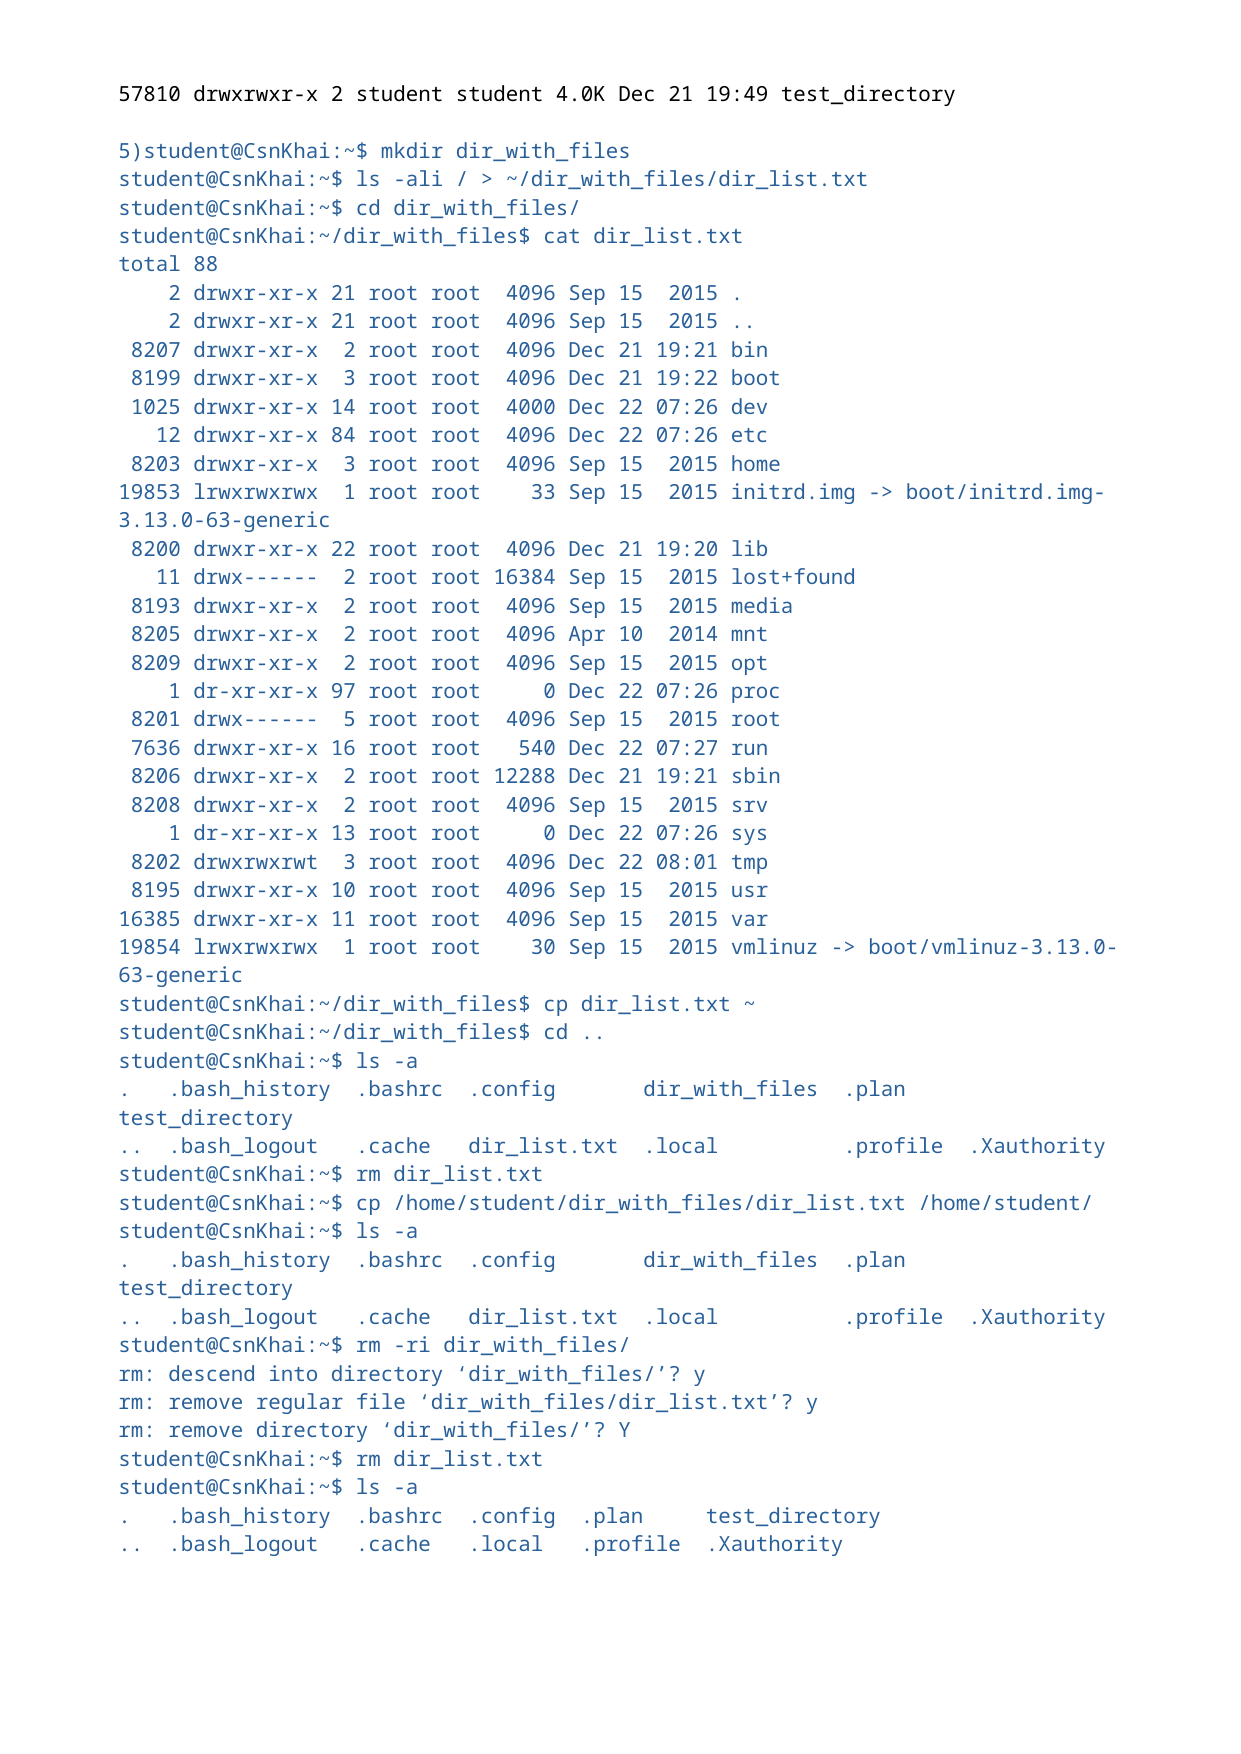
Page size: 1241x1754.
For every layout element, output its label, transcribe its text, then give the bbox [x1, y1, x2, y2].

text rm: remove directory ‘dir_with_files/’? Y [118, 1416, 1122, 1444]
text student@CsnKhai:~$ rm dir_list.txt [118, 1444, 1122, 1472]
text 8205 drwxr-xr-x 2 root root 4096 Apr 10 2014 mnt [118, 619, 1122, 648]
text .. .bash_logout .cache dir_list.txt .local .profile .Xauthority [118, 1302, 1122, 1330]
text 5)student@CsnKhai:~$ mkdir dir_with_files [118, 136, 1122, 164]
text student@CsnKhai:~$ ls -a [118, 1046, 1122, 1074]
text .. .bash_logout .cache dir_list.txt .local .profile .Xauthority [118, 1131, 1122, 1159]
text 11 drwx------ 2 root root 16384 Sep 15 2015 lost+found [118, 562, 1122, 591]
text . .bash_history .bashrc .config dir_with_files .plan test_directory [118, 1074, 1122, 1131]
text student@CsnKhai:~$ ls -ali / > ~/dir_with_files/dir_list.txt [118, 164, 1122, 193]
text student@CsnKhai:~$ ls -a [118, 1216, 1122, 1245]
text 8203 drwxr-xr-x 3 root root 4096 Sep 15 2015 home [118, 449, 1122, 477]
text 8201 drwx------ 5 root root 4096 Sep 15 2015 root [118, 704, 1122, 733]
text .. .bash_logout .cache .local .profile .Xauthority [118, 1529, 1122, 1558]
text . .bash_history .bashrc .config dir_with_files .plan test_directory [118, 1245, 1122, 1302]
text 8208 drwxr-xr-x 2 root root 4096 Sep 15 2015 srv [118, 790, 1122, 818]
text 8207 drwxr-xr-x 2 root root 4096 Dec 21 19:21 bin [118, 335, 1122, 363]
text student@CsnKhai:~/dir_with_files$ cp dir_list.txt ~ [118, 989, 1122, 1017]
text 19854 lrwxrwxrwx 1 root root 30 Sep 15 2015 vmlinuz -> boot/vmlinuz-3.13.0-63-generic [118, 932, 1122, 989]
text student@CsnKhai:~$ ls -a [118, 1472, 1122, 1501]
text student@CsnKhai:~$ cp /home/student/dir_with_files/dir_list.txt /home/student/ [118, 1188, 1122, 1216]
text student@CsnKhai:~/dir_with_files$ cat dir_list.txt [118, 221, 1122, 249]
text 2 drwxr-xr-x 21 root root 4096 Sep 15 2015 . [118, 278, 1122, 306]
text student@CsnKhai:~$ rm dir_list.txt [118, 1159, 1122, 1188]
text 8193 drwxr-xr-x 2 root root 4096 Sep 15 2015 media [118, 591, 1122, 619]
text 8200 drwxr-xr-x 22 root root 4096 Dec 21 19:20 lib [118, 534, 1122, 562]
text 19853 lrwxrwxrwx 1 root root 33 Sep 15 2015 initrd.img -> boot/initrd.img-3.13.0-63-generic [118, 477, 1122, 534]
text 8195 drwxr-xr-x 10 root root 4096 Sep 15 2015 usr [118, 875, 1122, 904]
text . .bash_history .bashrc .config .plan test_directory [118, 1501, 1122, 1529]
text 12 drwxr-xr-x 84 root root 4096 Dec 22 07:26 etc [118, 420, 1122, 449]
text student@CsnKhai:~$ rm -ri dir_with_files/ [118, 1330, 1122, 1359]
text 57810 drwxrwxr-x 2 student student 4.0K Dec 21 19:49 test_directory [118, 79, 1122, 107]
text 2 drwxr-xr-x 21 root root 4096 Sep 15 2015 .. [118, 306, 1122, 335]
text 8209 drwxr-xr-x 2 root root 4096 Sep 15 2015 opt [118, 648, 1122, 676]
text 8206 drwxr-xr-x 2 root root 12288 Dec 21 19:21 sbin [118, 761, 1122, 790]
text 1 dr-xr-xr-x 97 root root 0 Dec 22 07:26 proc [118, 676, 1122, 704]
text 7636 drwxr-xr-x 16 root root 540 Dec 22 07:27 run [118, 733, 1122, 761]
text student@CsnKhai:~/dir_with_files$ cd .. [118, 1017, 1122, 1046]
text rm: remove regular file ‘dir_with_files/dir_list.txt’? y [118, 1387, 1122, 1416]
text 8202 drwxrwxrwt 3 root root 4096 Dec 22 08:01 tmp [118, 847, 1122, 875]
text 1025 drwxr-xr-x 14 root root 4000 Dec 22 07:26 dev [118, 392, 1122, 420]
text student@CsnKhai:~$ cd dir_with_files/ [118, 193, 1122, 221]
text 1 dr-xr-xr-x 13 root root 0 Dec 22 07:26 sys [118, 818, 1122, 847]
text rm: descend into directory ‘dir_with_files/’? y [118, 1359, 1122, 1387]
text 16385 drwxr-xr-x 11 root root 4096 Sep 15 2015 var [118, 904, 1122, 932]
text 8199 drwxr-xr-x 3 root root 4096 Dec 21 19:22 boot [118, 363, 1122, 392]
text total 88 [118, 249, 1122, 278]
